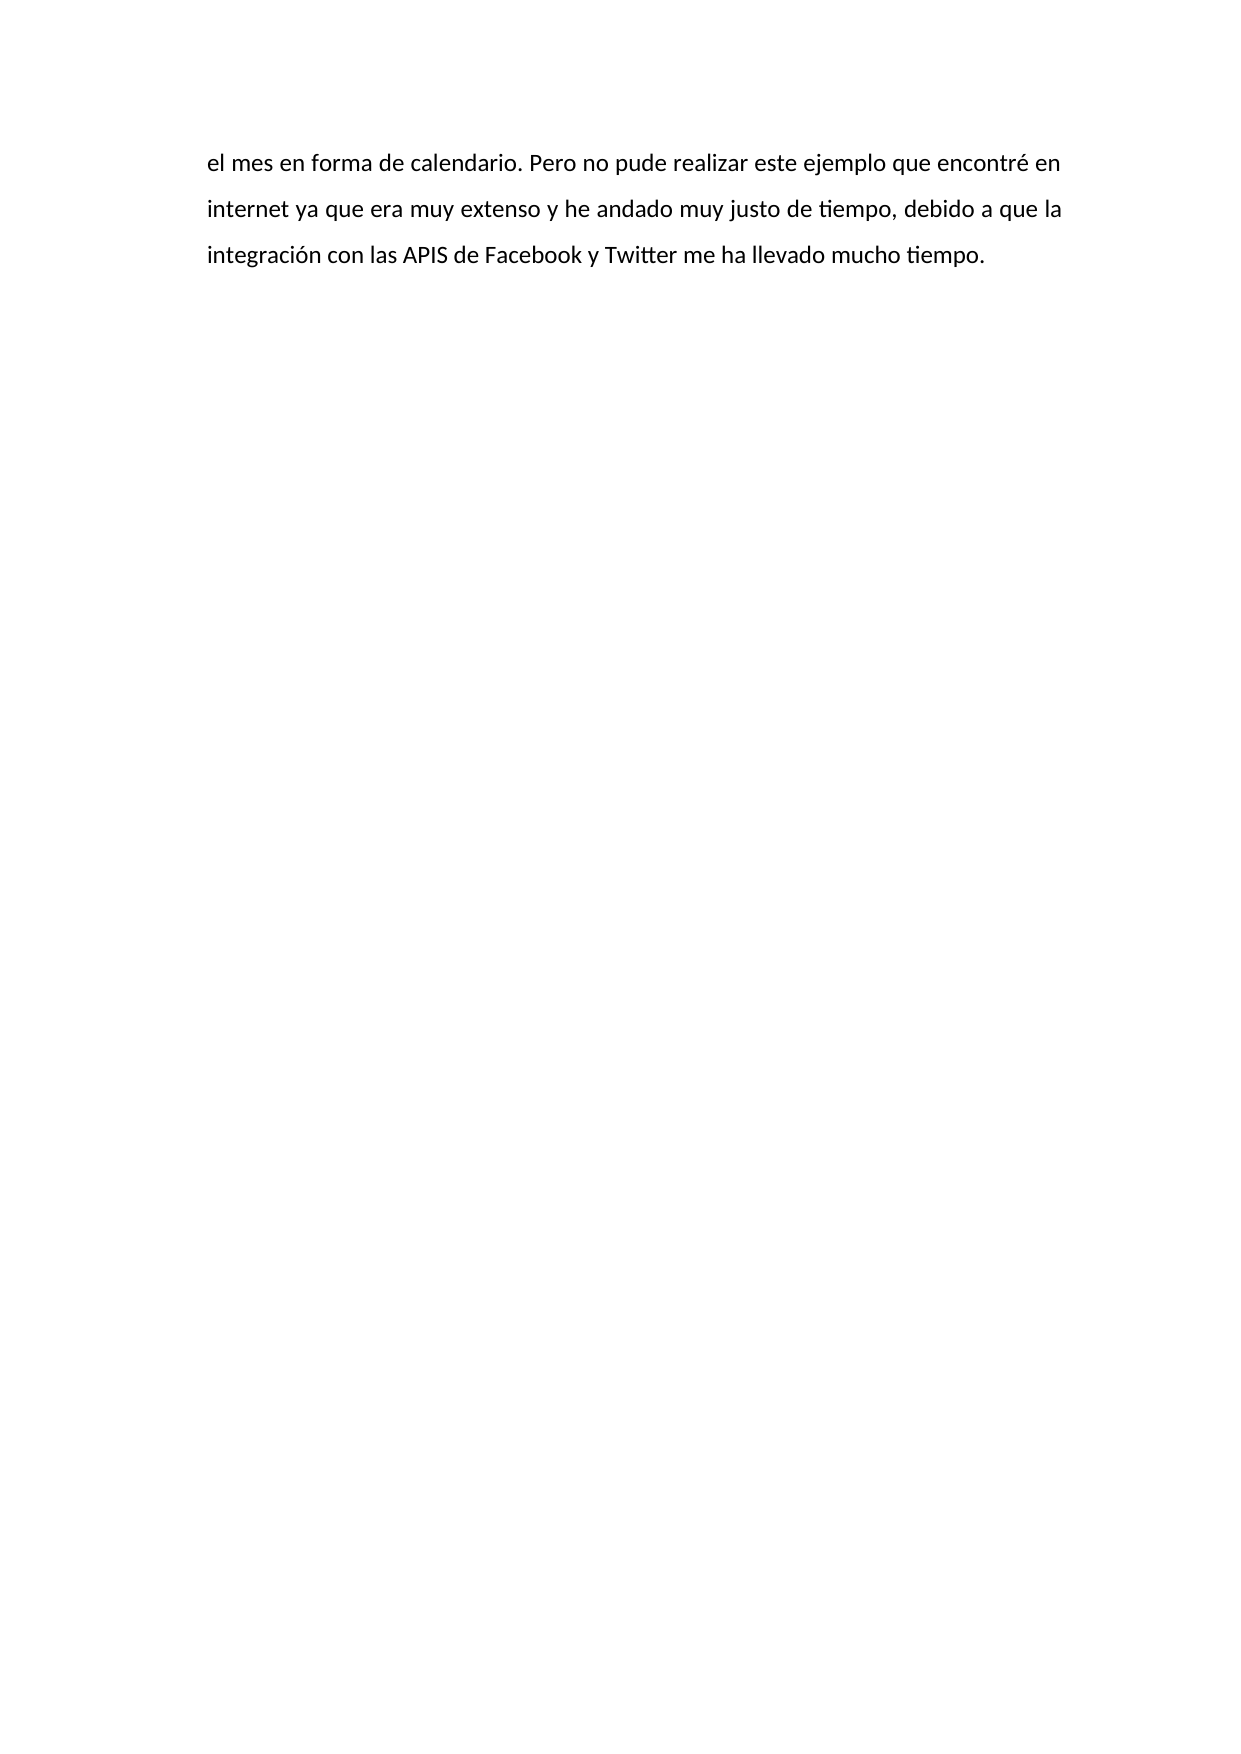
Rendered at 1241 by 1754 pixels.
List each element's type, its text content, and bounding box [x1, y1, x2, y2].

text el mes en forma de calendario. Pero no pude realizar este ejemplo que encontré en internet ya que era muy extenso y he andado muy justo de tiempo, debido a que la integración con las APIS de Facebook y Twitter me ha llevado mucho tiempo. [207, 148, 1063, 269]
